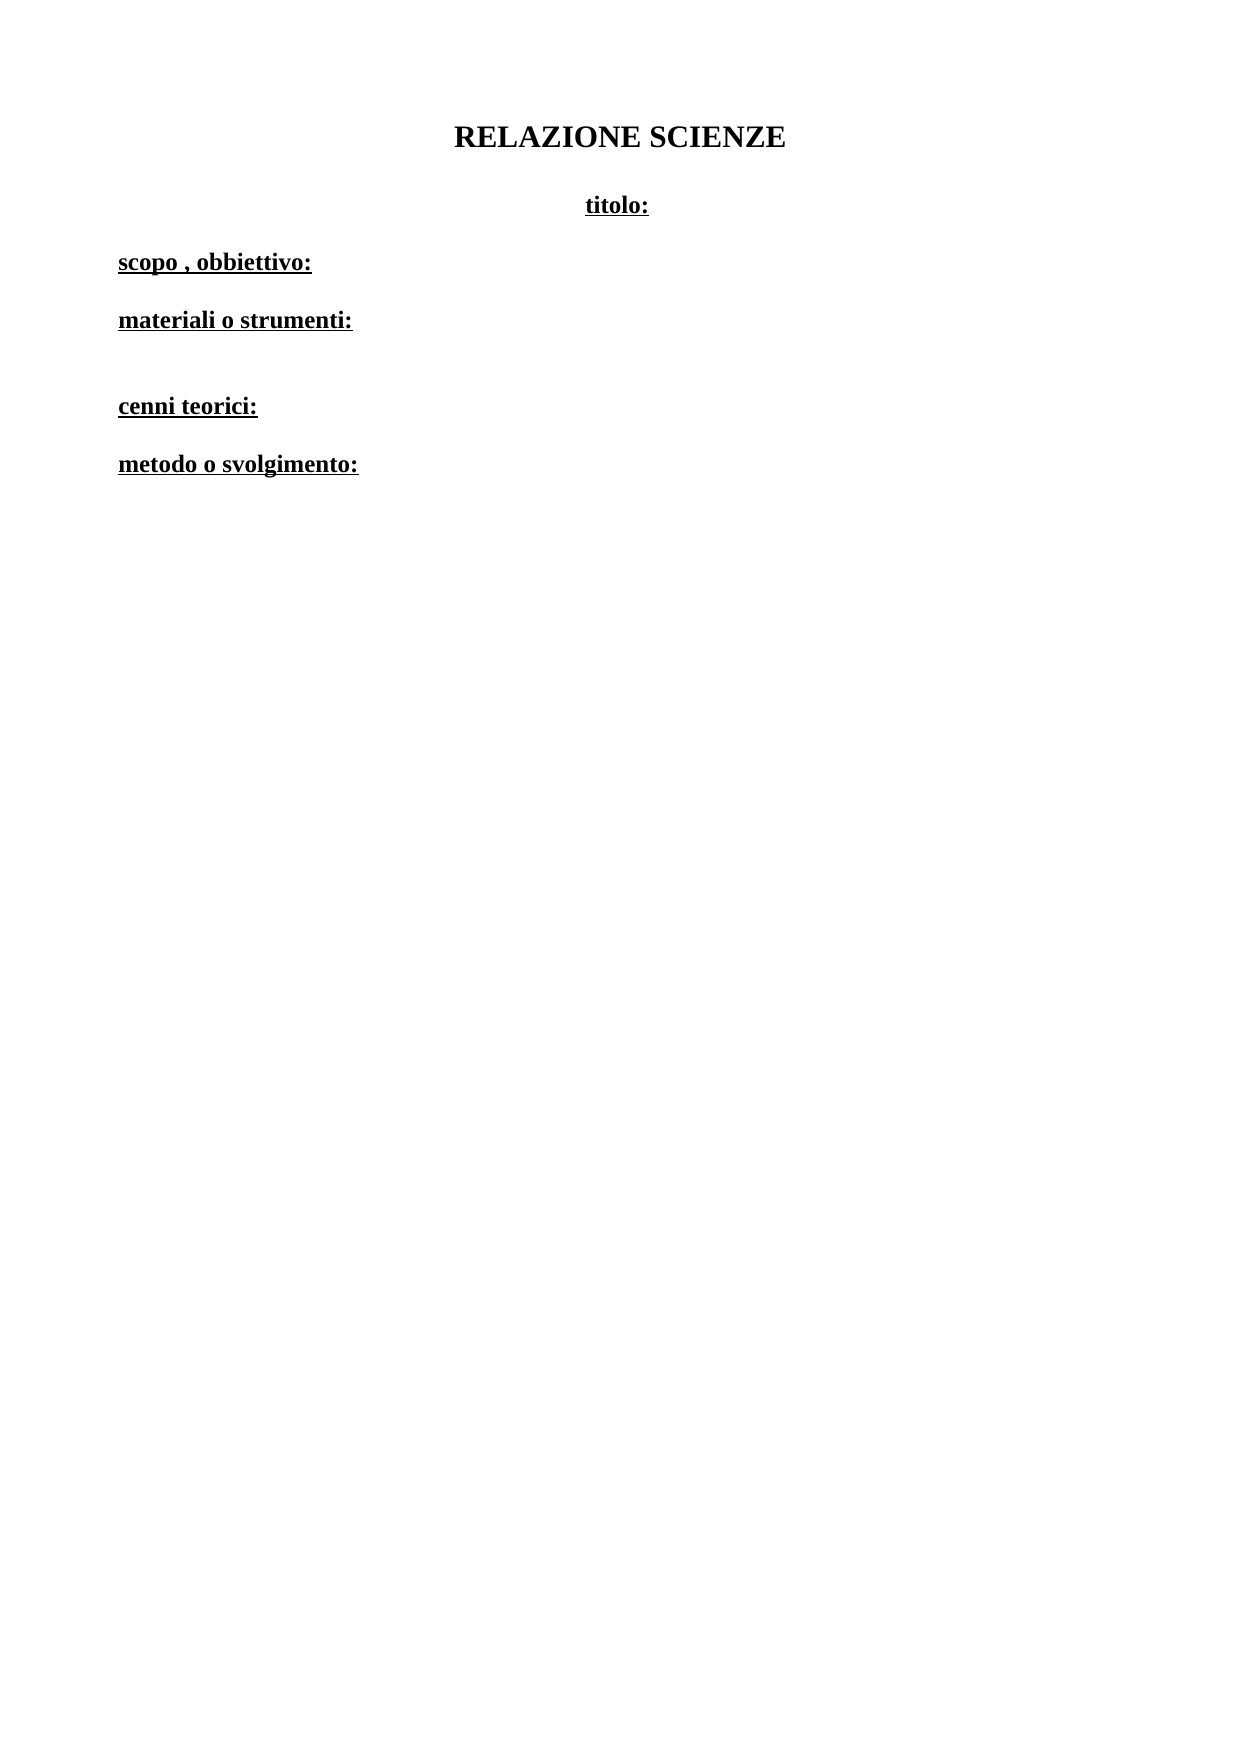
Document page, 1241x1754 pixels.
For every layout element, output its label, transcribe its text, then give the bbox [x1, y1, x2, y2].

text RELAZIONE SCIENZE [118, 118, 1122, 154]
text titolo: [118, 190, 1122, 219]
text scopo , obbiettivo: [118, 247, 1122, 276]
text cenni teorici: [118, 391, 1122, 420]
text materiali o strumenti: [118, 305, 1122, 334]
text metodo o svolgimento: [118, 449, 1122, 477]
